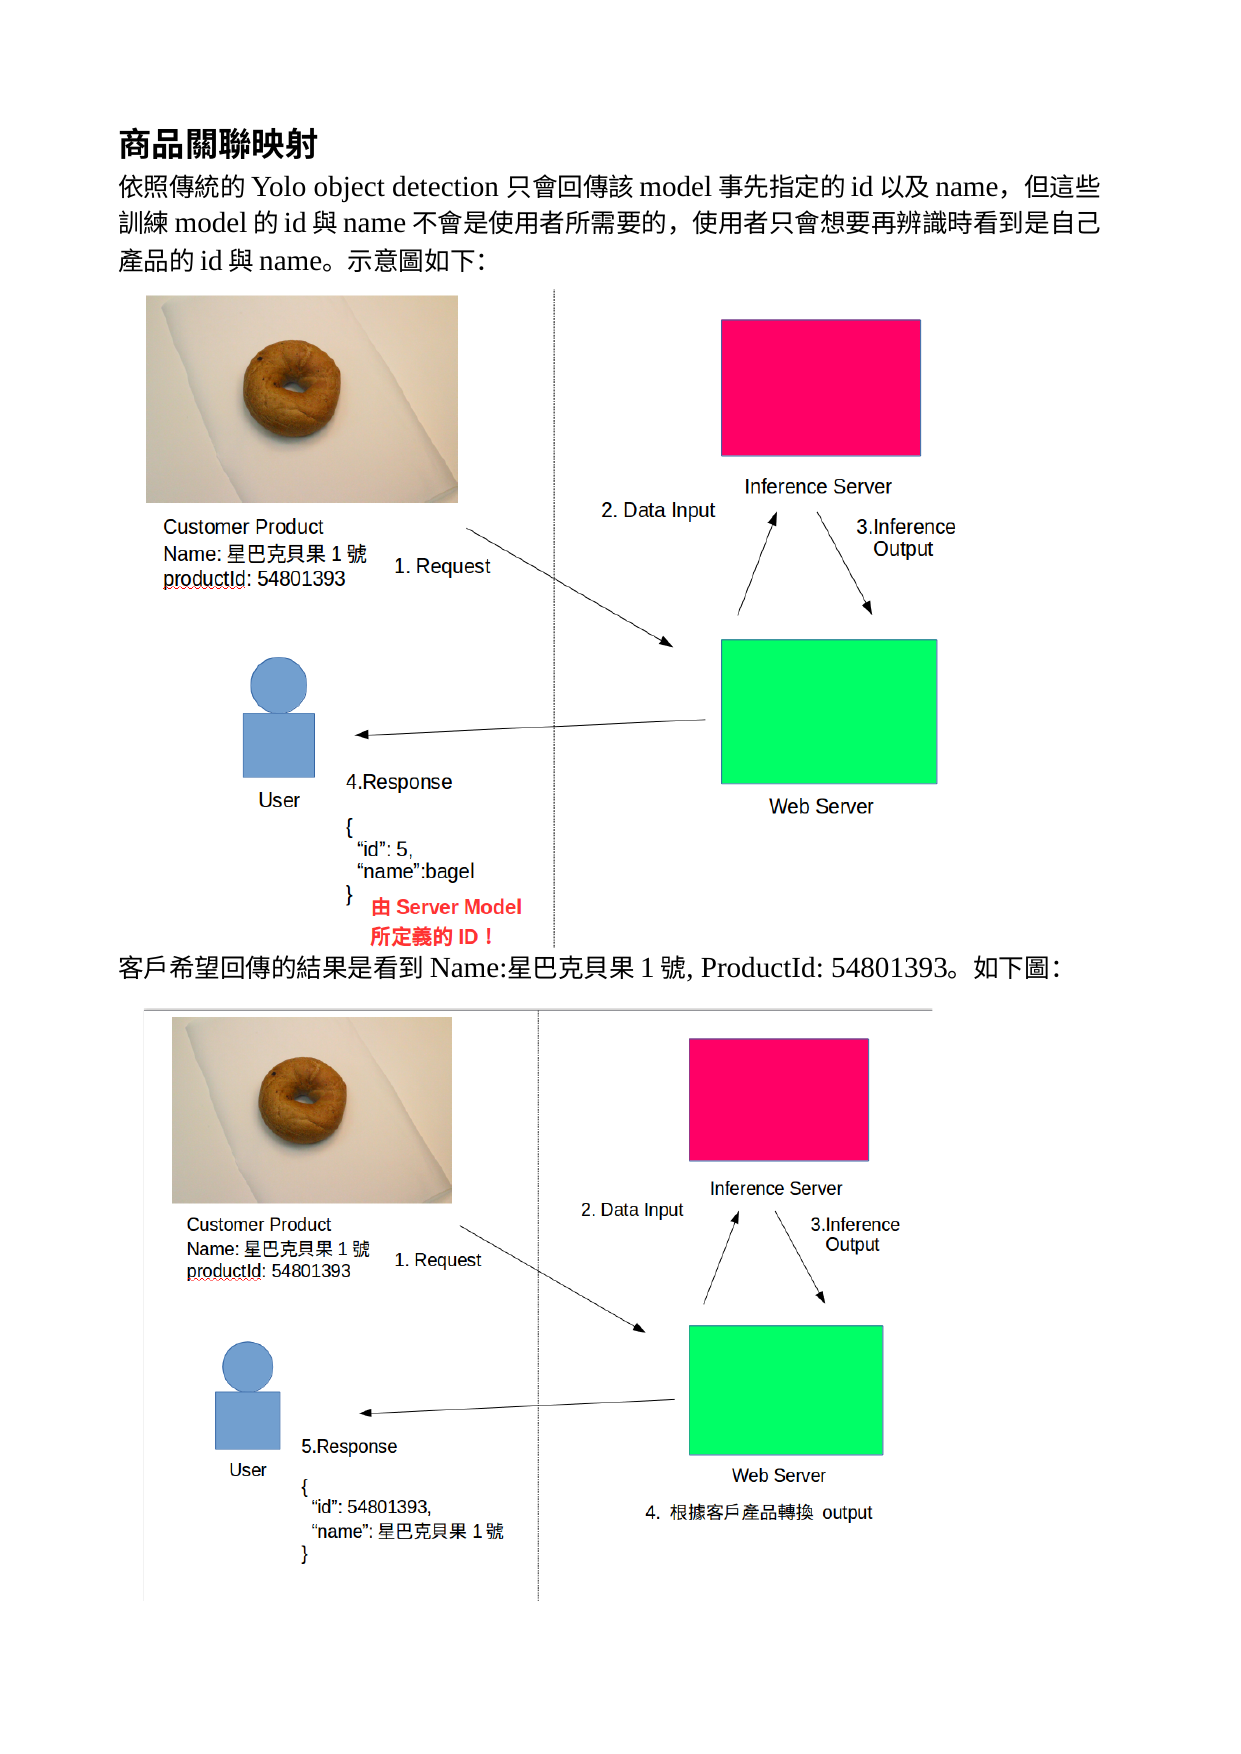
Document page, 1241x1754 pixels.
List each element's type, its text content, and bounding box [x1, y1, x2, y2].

text 商品關聯映射 [118, 118, 1122, 166]
picture [118, 289, 989, 948]
picture [143, 1008, 933, 1601]
text 依照傳統的Yolo object detection 只會回傳該model事先指定的id以及name，但這些訓練model的id與name不會是使用者所需要的，使用者只會想要再辨識時看到是自己產品的id與name。示意圖如下： [118, 166, 1122, 277]
text 客戶希望回傳的結果是看到Name:星巴克貝果1號, ProductId: 54801393。如下圖： [118, 948, 1122, 985]
